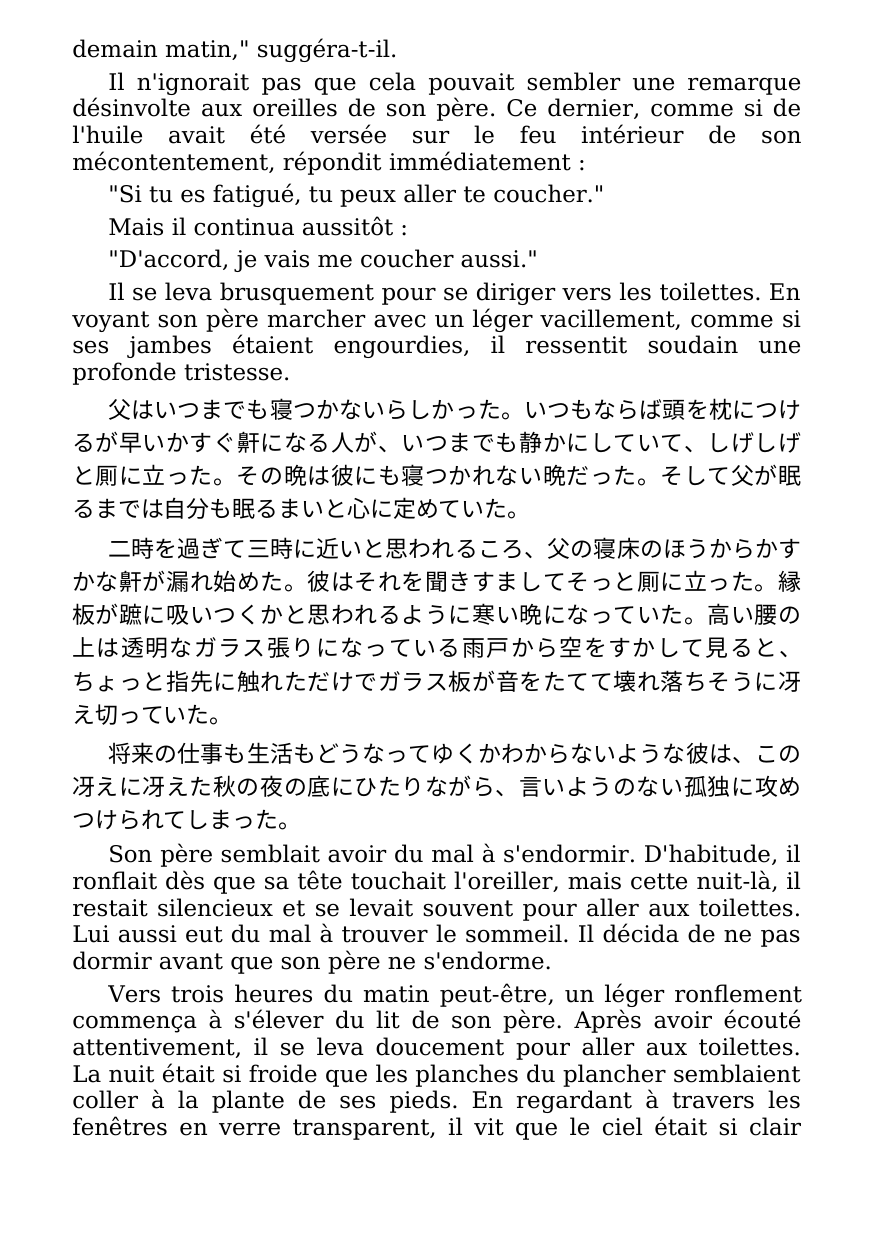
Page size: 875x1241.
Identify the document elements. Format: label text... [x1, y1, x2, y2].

text Il n'ignorait pas que cela pouvait sembler une remarque désinvolte aux oreilles de son père. Ce dernier, comme si de l'huile avait été versée sur le feu intérieur de son mécontentement, répondit immédiatement : [72, 69, 802, 175]
text demain matin," suggéra-t-il. [72, 36, 802, 63]
text Vers trois heures du matin peut-être, un léger ronflement commença à s'élever du lit de son père. Après avoir écouté attentivement, il se leva doucement pour aller aux toilettes. La nuit était si froide que les planches du plancher semblaient coller à la plante de ses pieds. En regardant à travers les fenêtres en verre transparent, il vit que le ciel était si clair [72, 981, 802, 1141]
text Il se leva brusquement pour se diriger vers les toilettes. En voyant son père marcher avec un léger vacillement, comme si ses jambes étaient engourdies, il ressentit soudain une profonde tristesse. [72, 279, 802, 386]
text Son père semblait avoir du mal à s'endormir. D'habitude, il ronflait dès que sa tête touchait l'oreiller, mais cette nuit-là, il restait silencieux et se levait souvent pour aller aux toilettes. Lui aussi eut du mal à trouver le sommeil. Il décida de ne pas dormir avant que son père ne s'endorme. [72, 841, 802, 975]
text "D'accord, je vais me coucher aussi." [72, 246, 802, 273]
text 父はいつまでも寝つかないらしかった。いつもならば頭を枕につけるが早いかすぐ鼾になる人が、いつまでも静かにしていて、しげしげと厠に立った。その晩は彼にも寝つかれない晩だった。そして父が眠るまでは自分も眠るまいと心に定めていた。 [72, 392, 802, 524]
text Mais il continua aussitôt : [72, 214, 802, 241]
text 二時を過ぎて三時に近いと思われるころ、父の寝床のほうからかすかな鼾が漏れ始めた。彼はそれを聞きすましてそっと厠に立った。縁板が蹠に吸いつくかと思われるように寒い晩になっていた。高い腰の上は透明なガラス張りになっている雨戸から空をすかして見ると、ちょっと指先に触れただけでガラス板が音をたてて壊れ落ちそうに冴え切っていた。 [72, 531, 802, 730]
text "Si tu es fatigué, tu peux aller te coucher." [72, 181, 802, 208]
text 将来の仕事も生活もどうなってゆくかわからないような彼は、この冴えに冴えた秋の夜の底にひたりながら、言いようのない孤独に攻めつけられてしまった。 [72, 736, 802, 836]
